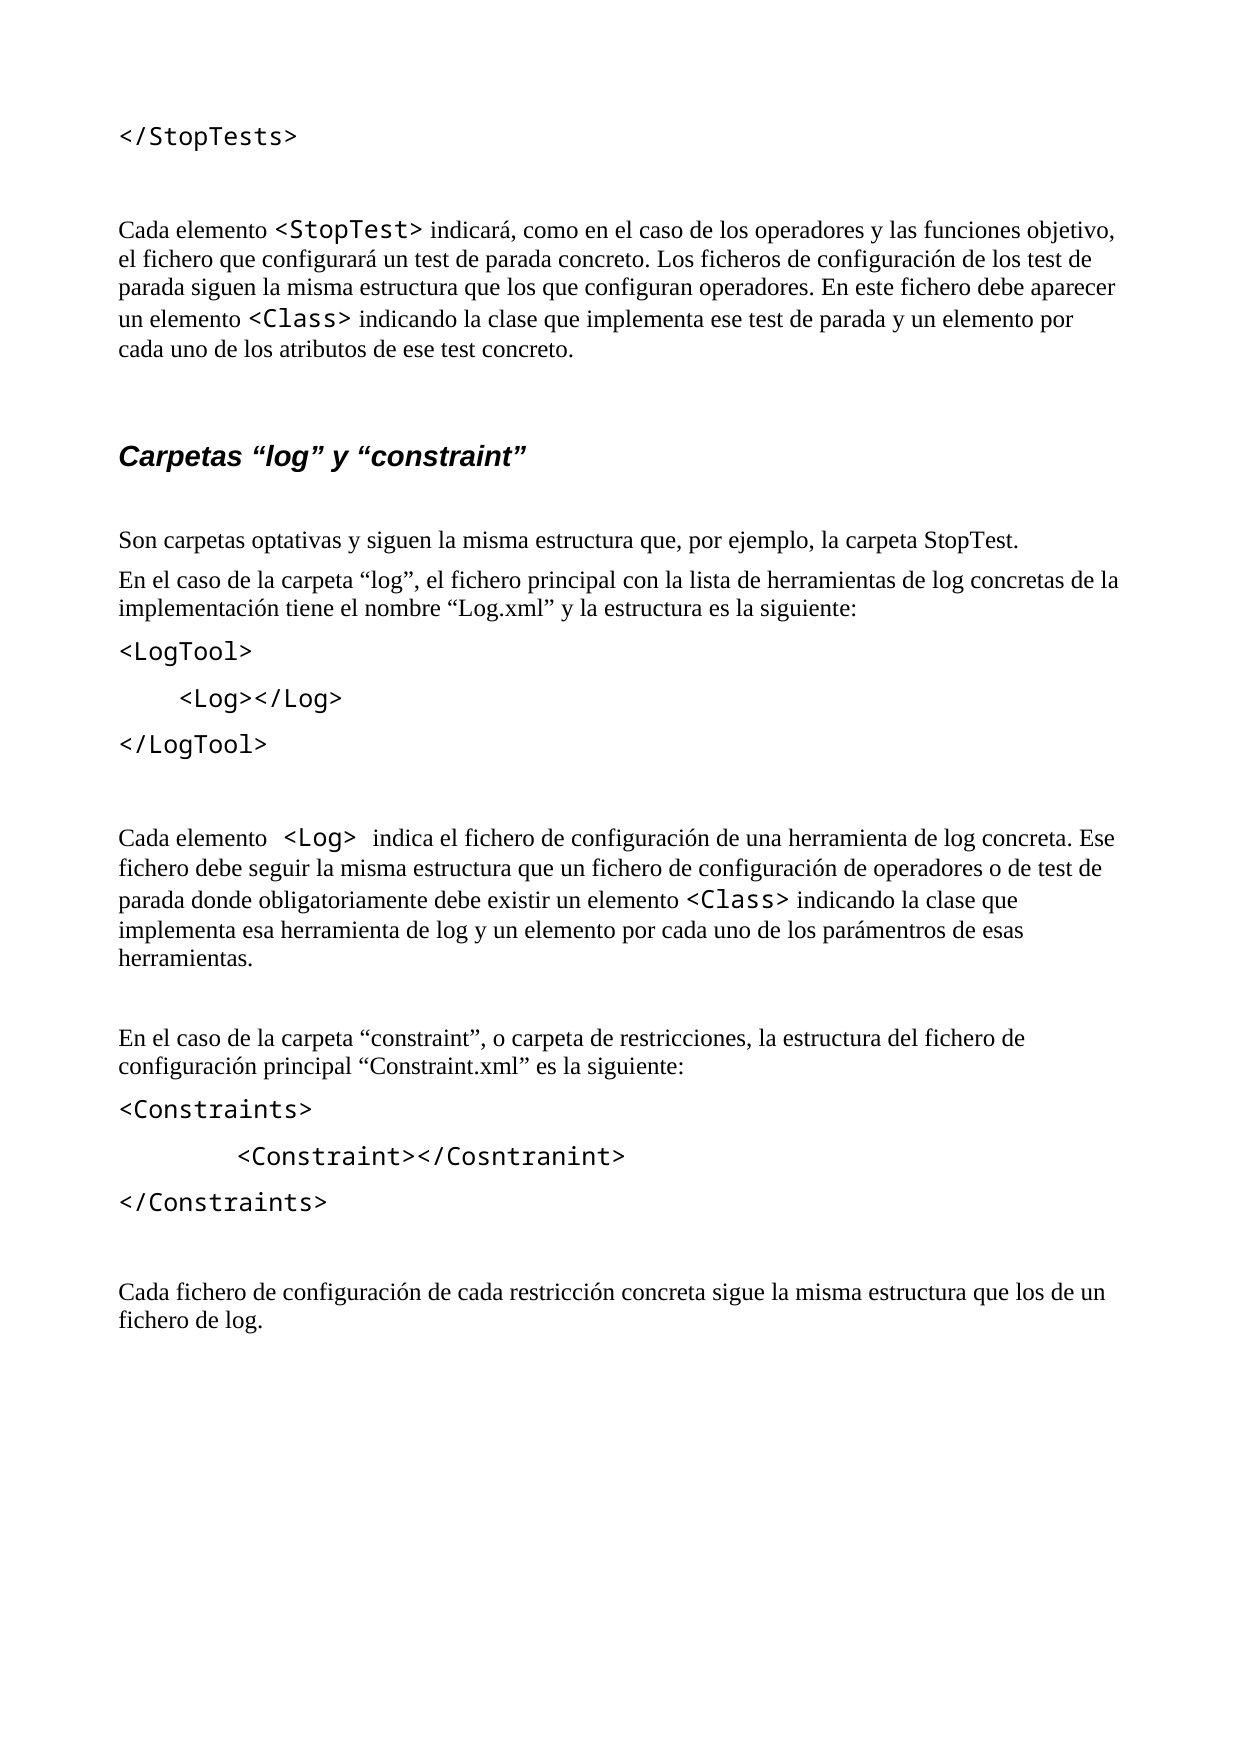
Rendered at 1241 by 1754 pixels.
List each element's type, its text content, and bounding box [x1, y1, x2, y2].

text Cada elemento <Log> indica el fichero de configuración de una herramienta de log concreta. Ese fichero debe seguir la misma estructura que un fichero de configuración de operadores o de test de parada donde obligatoriamente debe existir un elemento <Class> indicando la clase que implementa esa herramienta de log y un elemento por cada uno de los parámentros de esas herramientas. [118, 820, 1122, 971]
text </LogTool> [118, 727, 1122, 761]
subtitle Carpetas “log” y “constraint” [118, 440, 1122, 473]
text <LogTool> [118, 634, 1122, 668]
text <Constraint></Cosntranint> [118, 1138, 1122, 1173]
text Son carpetas optativas y siguen la misma estructura que, por ejemplo, la carpeta StopTest. [118, 526, 1122, 553]
text En el caso de la carpeta “log”, el fichero principal con la lista de herramientas de log concretas de la implementación tiene el nombre “Log.xml” y la estructura es la siguiente: [118, 566, 1122, 621]
text <Constraints> [118, 1092, 1122, 1126]
text Cada elemento <StopTest> indicará, como en el caso de los operadores y las funciones objetivo, el fichero que configurará un test de parada concreto. Los ficheros de configuración de los test de parada siguen la misma estructura que los que configuran operadores. En este fichero debe aparecer un elemento <Class> indicando la clase que implementa ese test de parada y un elemento por cada uno de los atributos de ese test concreto. [118, 211, 1122, 362]
text </StopTests> [118, 118, 1122, 152]
text <Log></Log> [118, 680, 1122, 714]
text En el caso de la carpeta “constraint”, o carpeta de restricciones, la estructura del fichero de configuración principal “Constraint.xml” es la siguiente: [118, 1024, 1122, 1079]
text Cada fichero de configuración de cada restricción concreta sigue la misma estructura que los de un fichero de log. [118, 1278, 1122, 1334]
text </Constraints> [118, 1185, 1122, 1219]
